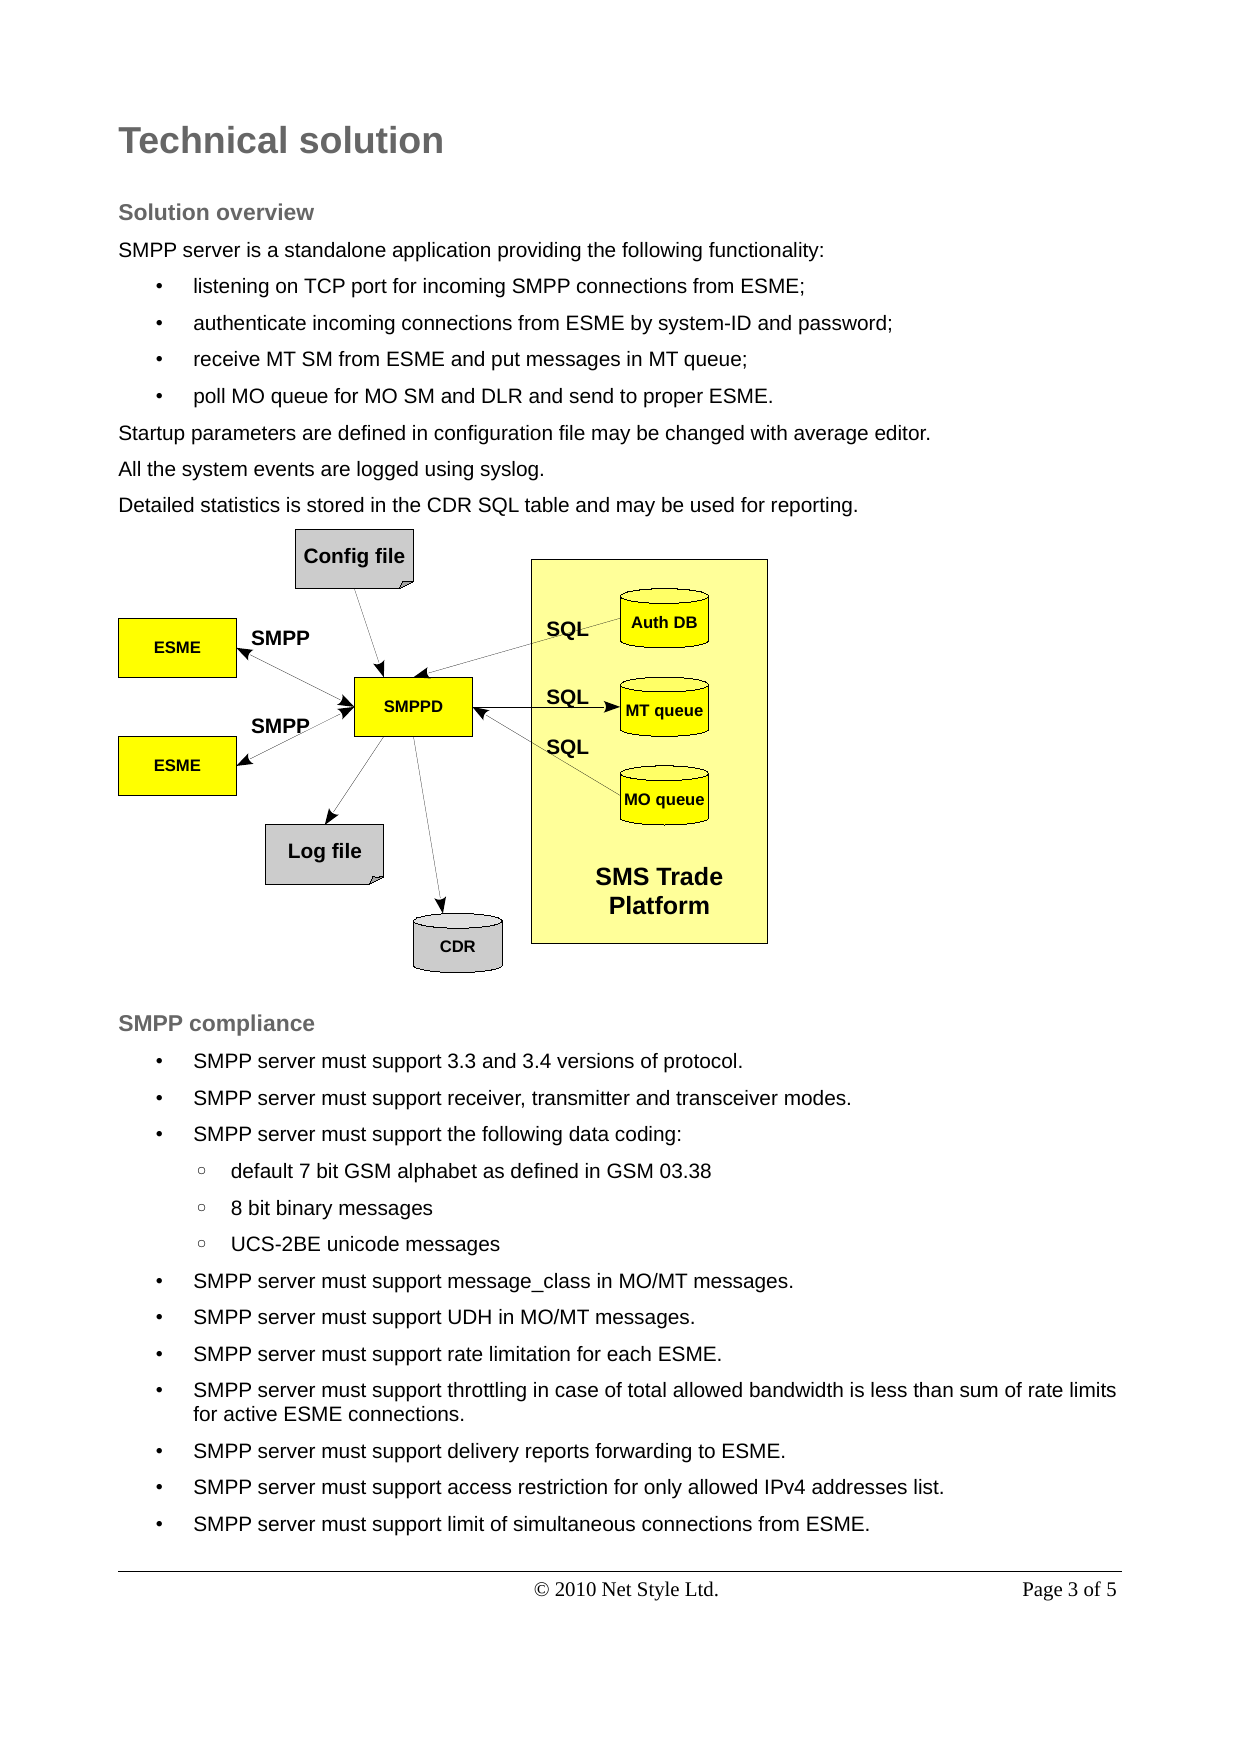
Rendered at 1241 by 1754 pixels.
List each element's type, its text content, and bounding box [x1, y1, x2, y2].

list SMPP server must support 3.3 and 3.4 versions of protocol. [156, 1049, 1122, 1073]
list listening on TCP port for incoming SMPP connections from ESME; [156, 274, 1122, 298]
list poll MO queue for MO SM and DLR and send to proper ESME. [156, 384, 1122, 408]
list SMPP server must support the following data coding: [156, 1122, 1122, 1146]
list receive MT SM from ESME and put messages in MT queue; [156, 347, 1122, 371]
list authenticate incoming connections from ESME by system-ID and password; [156, 311, 1122, 335]
text SMPP server is a standalone application providing the following functionality: [118, 238, 1122, 262]
subtitle Solution overview [118, 199, 1122, 225]
list SMPP server must support access restriction for only allowed IPv4 addresses list. [156, 1475, 1122, 1499]
list default 7 bit GSM alphabet as defined in GSM 03.38 [193, 1159, 1122, 1183]
list SMPP server must support receiver, transmitter and transceiver modes. [156, 1086, 1122, 1110]
text All the system events are logged using syslog. [118, 457, 1122, 481]
list SMPP server must support limit of simultaneous connections from ESME. [156, 1512, 1122, 1536]
list SMPP server must support UDH in MO/MT messages. [156, 1305, 1122, 1329]
subtitle SMPP compliance [118, 1010, 1122, 1037]
list SMPP server must support rate limitation for each ESME. [156, 1342, 1122, 1366]
text Startup parameters are defined in configuration file may be changed with average editor. [118, 420, 1122, 444]
list SMPP server must support message_class in MO/MT messages. [156, 1268, 1122, 1292]
list 8 bit binary messages [193, 1195, 1122, 1219]
text Detailed statistics is stored in the CDR SQL table and may be used for reporting. [118, 493, 1122, 517]
list SMPP server must support delivery reports forwarding to ESME. [156, 1439, 1122, 1463]
list UCS-2BE unicode messages [193, 1232, 1122, 1256]
subtitle Technical solution [118, 118, 1122, 161]
list SMPP server must support throttling in case of total allowed bandwidth is less than sum of rate limits for active ESME connections. [156, 1378, 1122, 1426]
